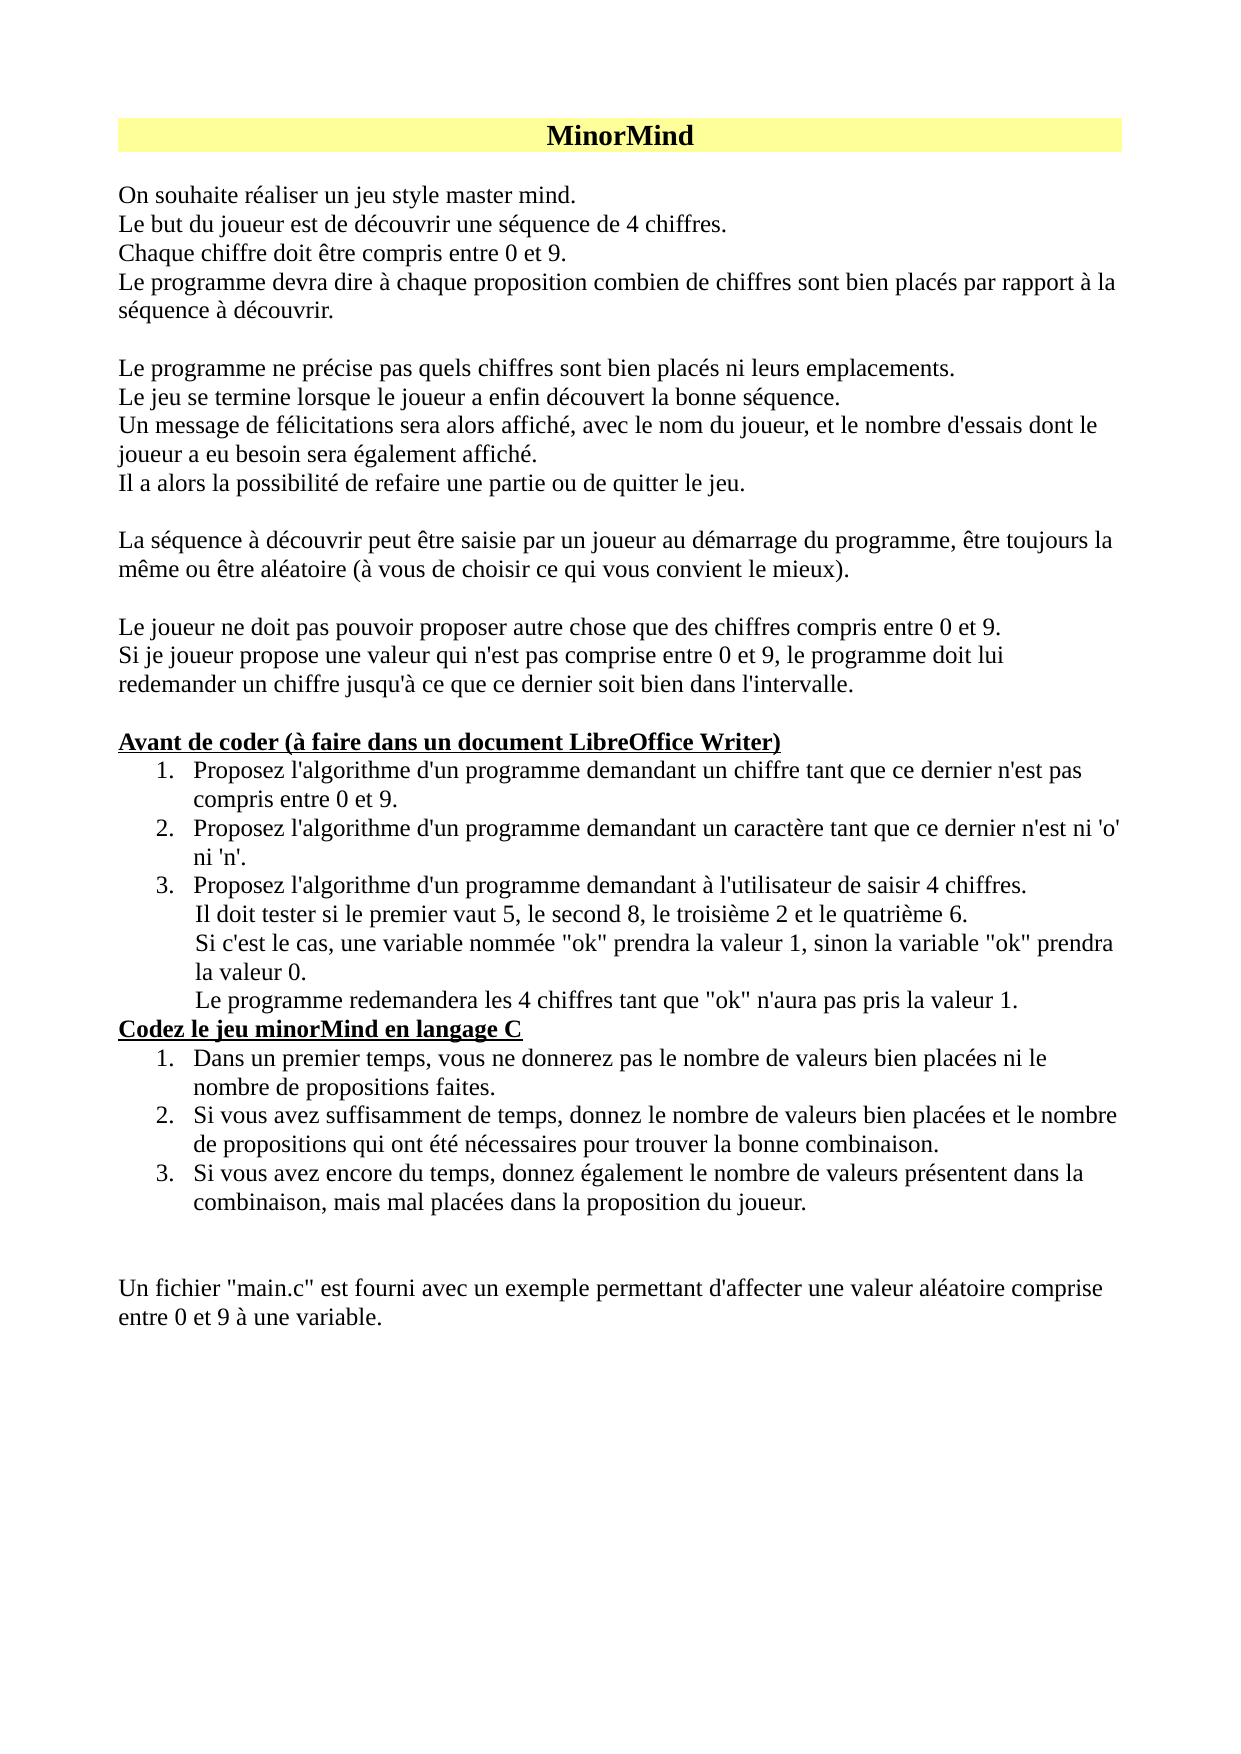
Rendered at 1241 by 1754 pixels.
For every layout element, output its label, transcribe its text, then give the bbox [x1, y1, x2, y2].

text Avant de coder (à faire dans un document LibreOffice Writer) [118, 727, 1122, 755]
list Proposez l'algorithme d'un programme demandant un chiffre tant que ce dernier n'est pas compris entre 0 et 9. [156, 755, 1122, 813]
text Le programme ne précise pas quels chiffres sont bien placés ni leurs emplacements. [118, 353, 1122, 382]
text Le but du joueur est de découvrir une séquence de 4 chiffres. [118, 209, 1122, 238]
text Le programme redemandera les 4 chiffres tant que "ok" n'aura pas pris la valeur 1. [195, 985, 1122, 1014]
text Le joueur ne doit pas pouvoir proposer autre chose que des chiffres compris entre 0 et 9. [118, 612, 1122, 640]
text La séquence à découvrir peut être saisie par un joueur au démarrage du programme, être toujours la même ou être aléatoire (à vous de choisir ce qui vous convient le mieux). [118, 525, 1122, 583]
text Un message de félicitations sera alors affiché, avec le nom du joueur, et le nombre d'essais dont le joueur a eu besoin sera également affiché. [118, 410, 1122, 468]
text Il a alors la possibilité de refaire une partie ou de quitter le jeu. [118, 468, 1122, 497]
text Le jeu se termine lorsque le joueur a enfin découvert la bonne séquence. [118, 382, 1122, 410]
list Proposez l'algorithme d'un programme demandant à l'utilisateur de saisir 4 chiffres. [156, 870, 1122, 899]
text On souhaite réaliser un jeu style master mind. [118, 180, 1122, 209]
text Si c'est le cas, une variable nommée "ok" prendra la valeur 1, sinon la variable "ok" prendra la valeur 0. [195, 928, 1122, 985]
list Si vous avez suffisamment de temps, donnez le nombre de valeurs bien placées et le nombre de propositions qui ont été nécessaires pour trouver la bonne combinaison. [156, 1100, 1122, 1158]
text Le programme devra dire à chaque proposition combien de chiffres sont bien placés par rapport à la séquence à découvrir. [118, 267, 1122, 324]
text Si je joueur propose une valeur qui n'est pas comprise entre 0 et 9, le programme doit lui redemander un chiffre jusqu'à ce que ce dernier soit bien dans l'intervalle. [118, 640, 1122, 698]
list Si vous avez encore du temps, donnez également le nombre de valeurs présentent dans la combinaison, mais mal placées dans la proposition du joueur. [156, 1158, 1122, 1215]
text MinorMind [118, 118, 1122, 152]
list Dans un premier temps, vous ne donnerez pas le nombre de valeurs bien placées ni le nombre de propositions faites. [156, 1043, 1122, 1100]
text Codez le jeu minorMind en langage C [118, 1014, 1122, 1043]
text Il doit tester si le premier vaut 5, le second 8, le troisième 2 et le quatrième 6. [195, 899, 1122, 928]
text Chaque chiffre doit être compris entre 0 et 9. [118, 238, 1122, 267]
text Un fichier "main.c" est fourni avec un exemple permettant d'affecter une valeur aléatoire comprise entre 0 et 9 à une variable. [118, 1273, 1122, 1330]
list Proposez l'algorithme d'un programme demandant un caractère tant que ce dernier n'est ni 'o' ni 'n'. [156, 813, 1122, 870]
